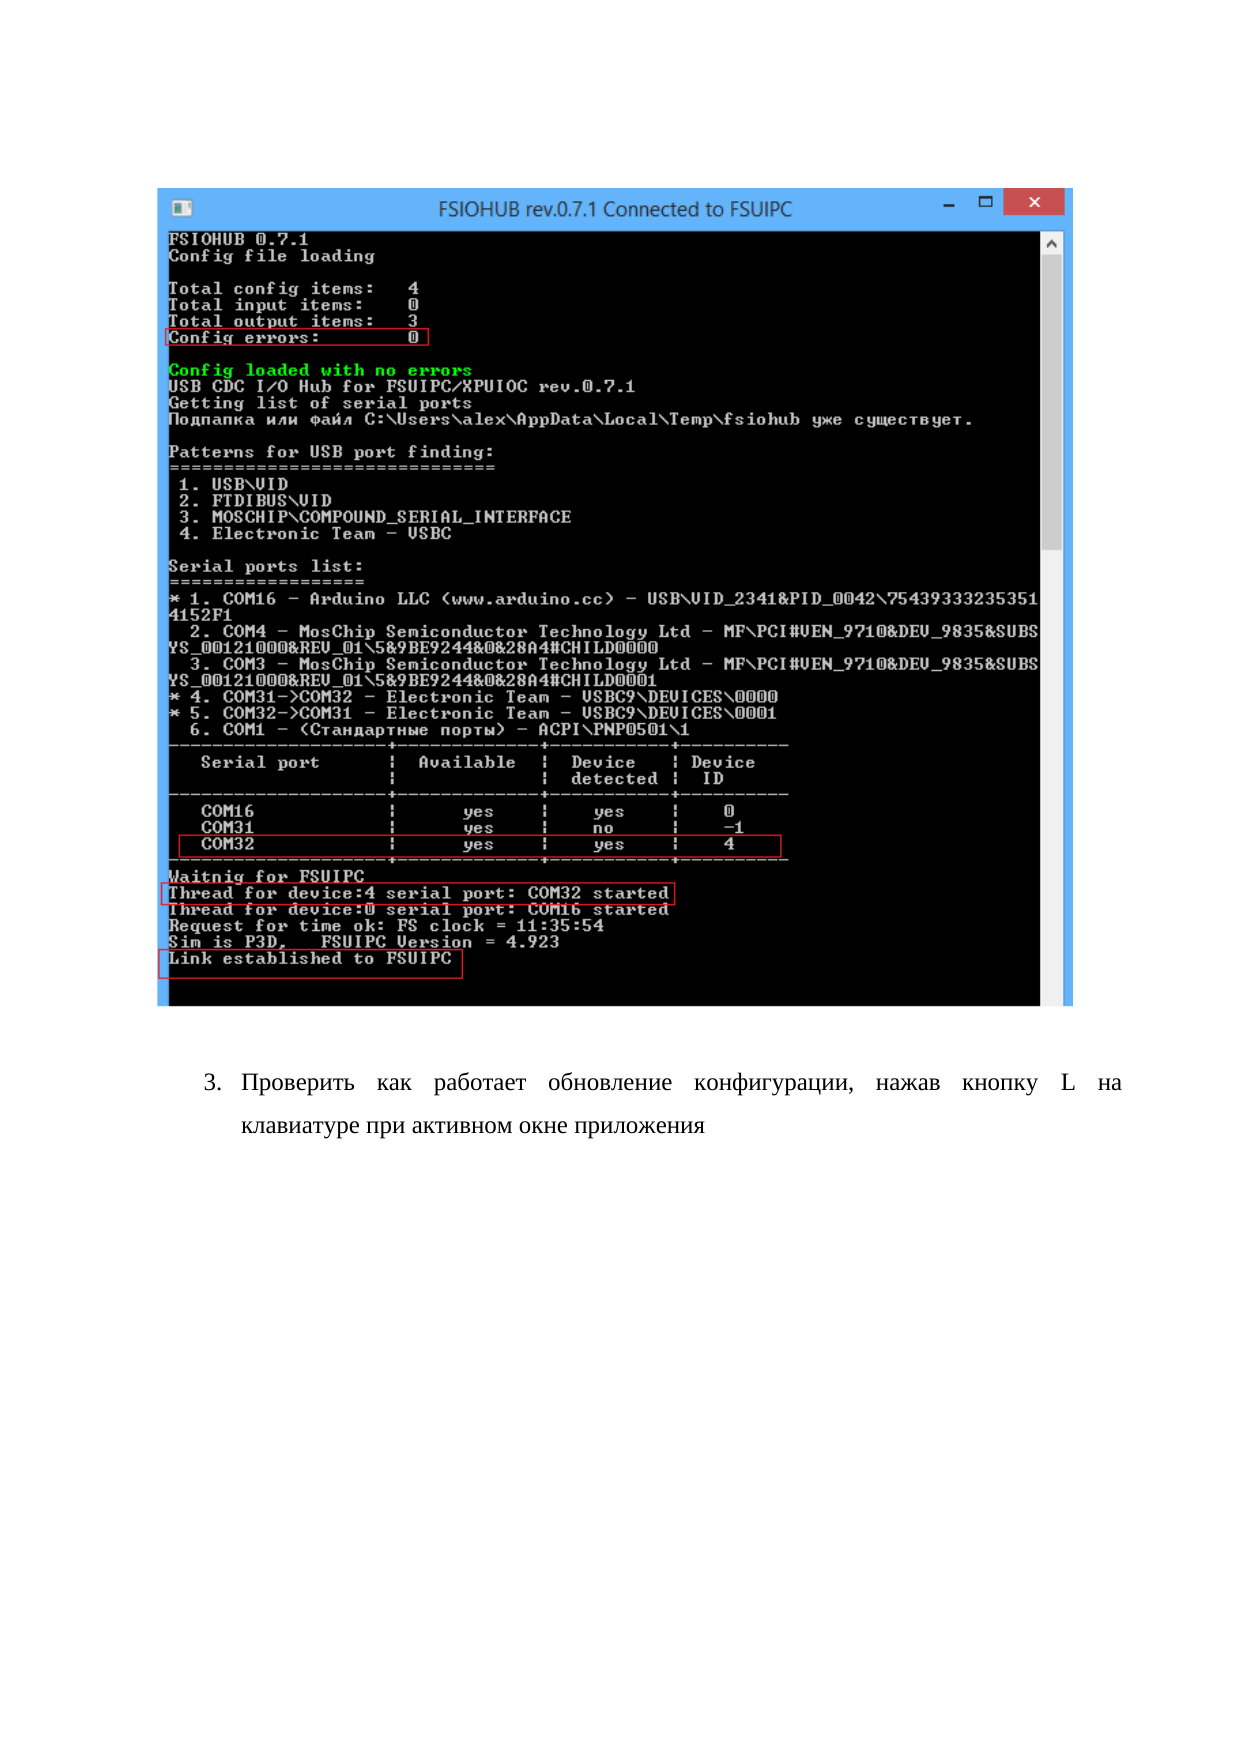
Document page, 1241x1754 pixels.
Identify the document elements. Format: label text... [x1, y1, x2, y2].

list Проверить как работает обновление конфигурации, нажав кнопку L на клавиатуре при активном окне приложения [203, 1067, 1122, 1139]
